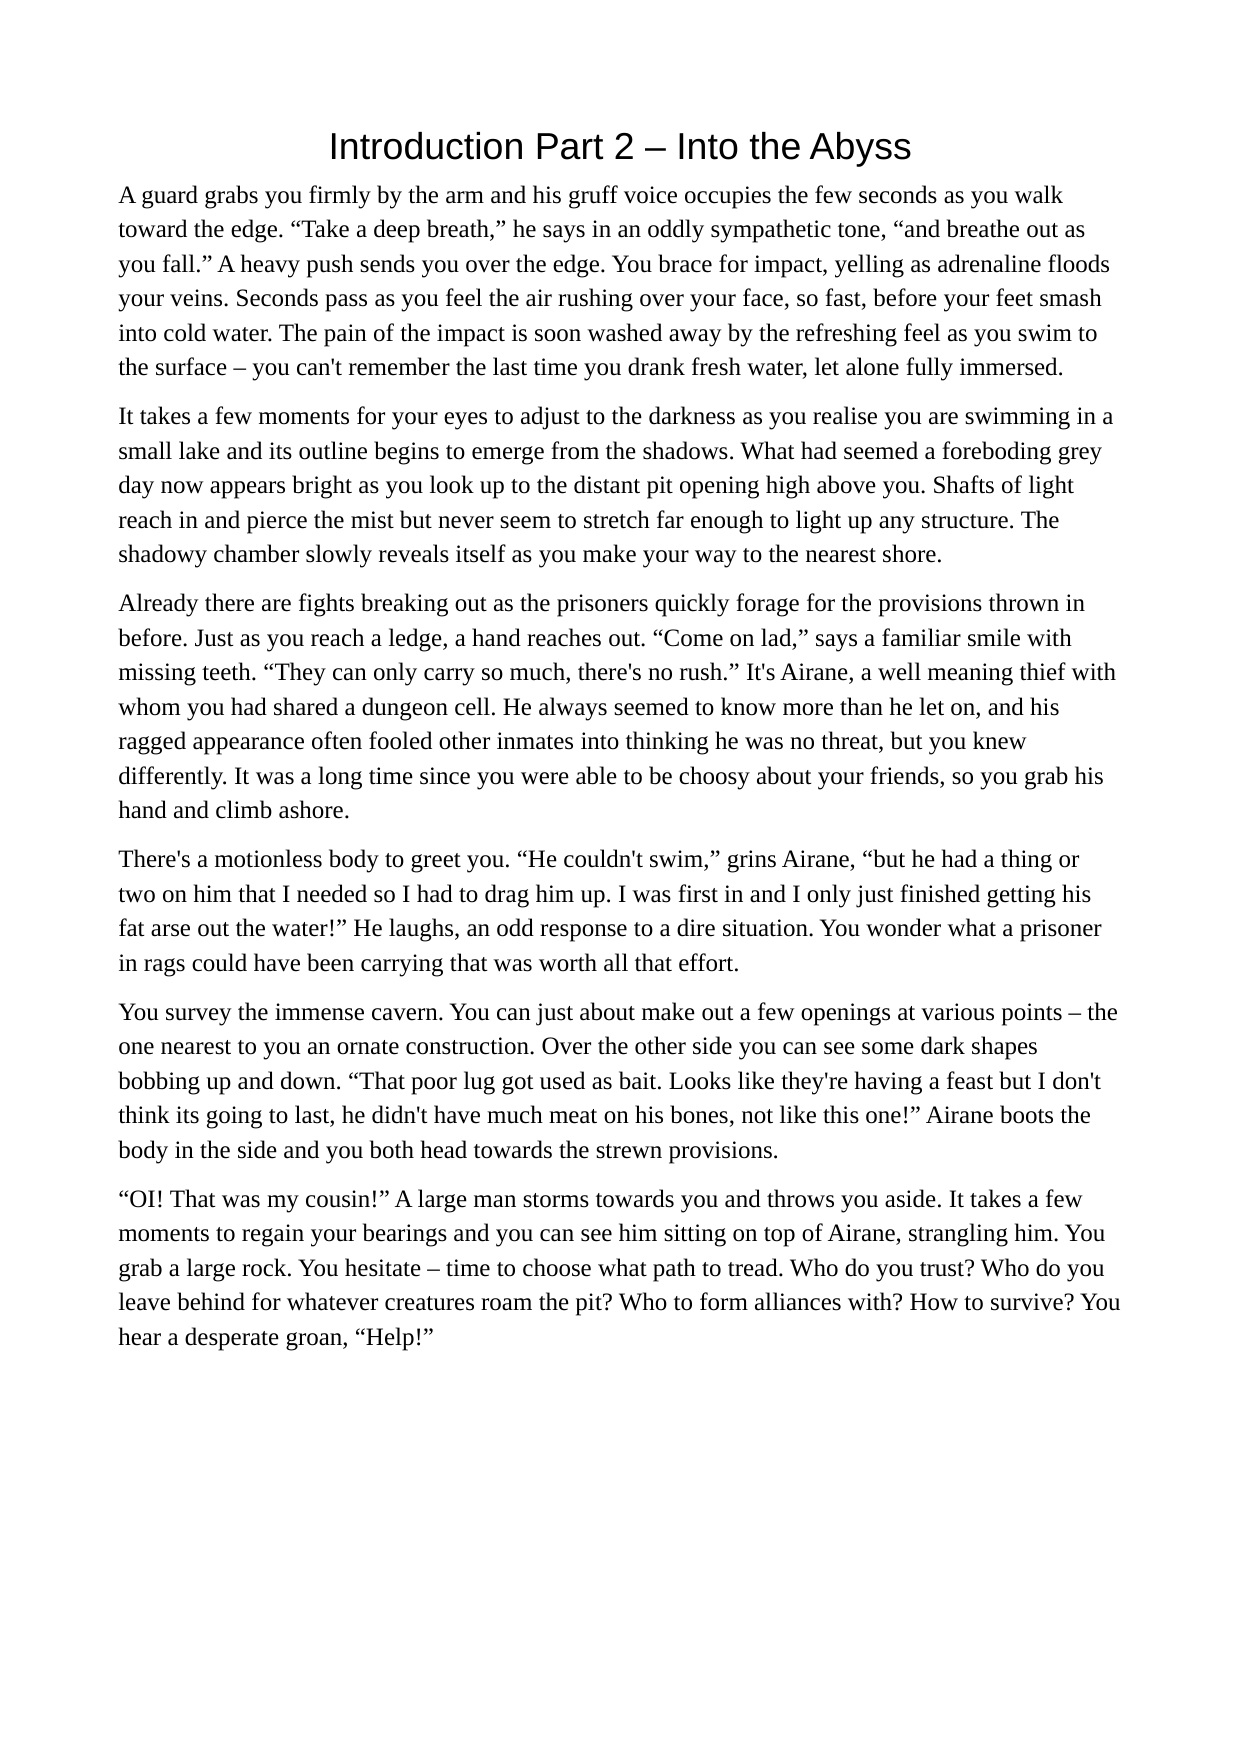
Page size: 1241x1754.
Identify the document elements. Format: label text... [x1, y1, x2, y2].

subtitle Introduction Part 2 – Into the Abyss [118, 124, 1122, 167]
text You survey the immense cavern. You can just about make out a few openings at various points – the one nearest to you an ornate construction. Over the other side you can see some dark shapes bobbing up and down. “That poor lug got used as bait. Looks like they're having a feast but I don't think its going to last, he didn't have much meat on his bones, not like this one!” Airane boots the body in the side and you both head towards the strewn provisions. [118, 997, 1122, 1163]
text “OI! That was my cousin!” A large man storms towards you and throws you aside. It takes a few moments to regain your bearings and you can see him sitting on top of Airane, strangling him. You grab a large rock. You hesitate – time to choose what path to tread. Who do you trust? Who do you leave behind for whatever creatures roam the pit? Who to form alliances with? How to survive? You hear a desperate groan, “Help!” [118, 1184, 1122, 1351]
text There's a motionless body to greet you. “He couldn't swim,” grins Airane, “but he had a thing or two on him that I needed so I had to drag him up. I was first in and I only just finished getting his fat arse out the water!” He laughs, an odd response to a dire situation. You wonder what a prisoner in rags could have been carrying that was worth all that effort. [118, 844, 1122, 977]
text A guard grabs you firmly by the arm and his gruff voice occupies the few seconds as you walk toward the edge. “Take a deep breath,” he says in an oddly sympathetic tone, “and breathe out as you fall.” A heavy push sends you over the edge. You brace for impact, yelling as adrenaline floods your veins. Seconds pass as you feel the air rushing over your face, so fast, before your feet smash into cold water. The pain of the impact is soon washed away by the refreshing feel as you swim to the surface – you can't remember the last time you drank fresh water, let alone fully immersed. [118, 180, 1122, 381]
text Already there are fights breaking out as the prisoners quickly forage for the provisions thrown in before. Just as you reach a ledge, a hand reaches out. “Come on lad,” says a familiar smile with missing teeth. “They can only carry so much, there's no rush.” It's Airane, a well meaning thief with whom you had shared a dungeon cell. He always seemed to know more than he let on, and his ragged appearance often fooled other inmates into thinking he was no threat, but you knew differently. It was a long time since you were able to be choosy about your friends, so you grab his hand and climb ashore. [118, 588, 1122, 824]
text It takes a few moments for your eyes to adjust to the darkness as you realise you are swimming in a small lake and its outline begins to emerge from the shadows. What had seemed a foreboding grey day now appears bright as you look up to the distant pit opening high above you. Shafts of light reach in and pierce the mist but never seem to stretch far enough to light up any structure. The shadowy chamber slowly reveals itself as you make your way to the nearest shore. [118, 401, 1122, 568]
